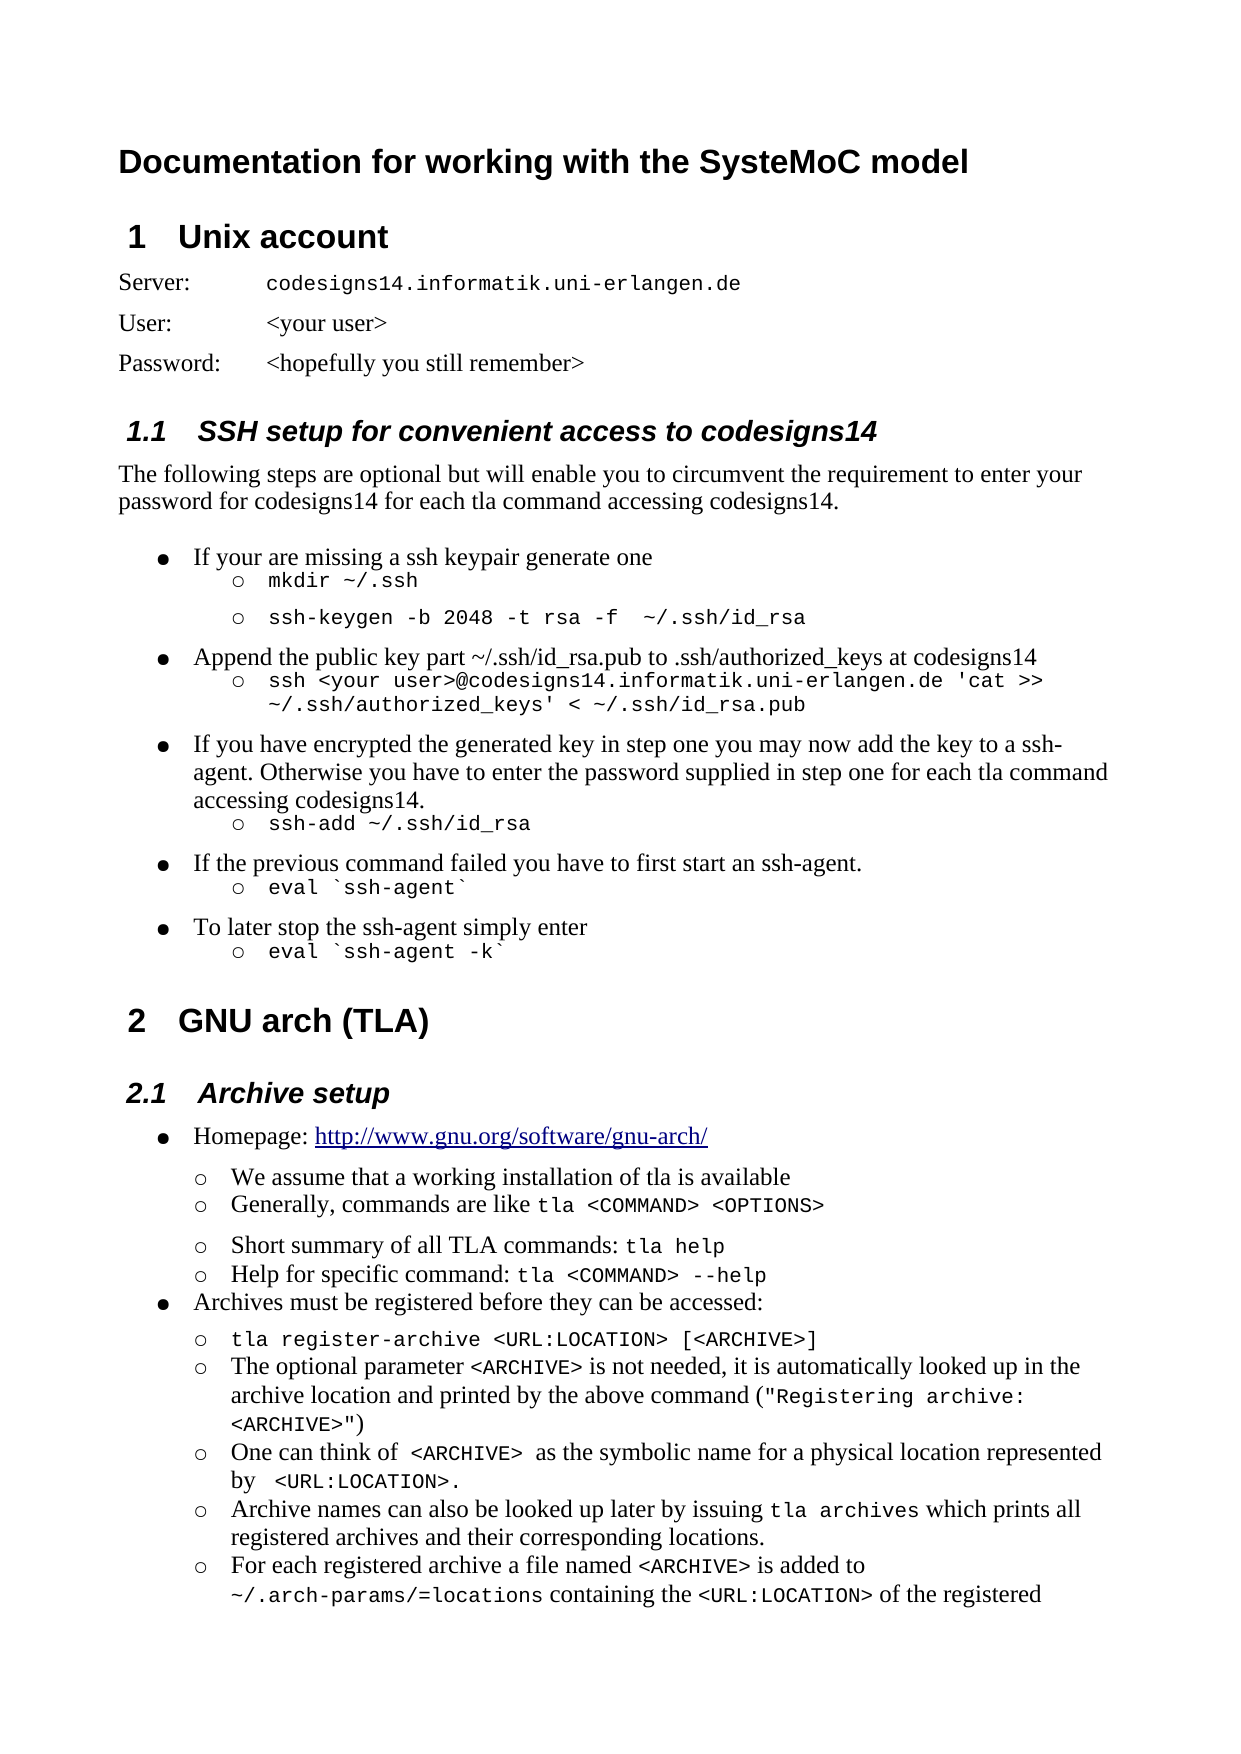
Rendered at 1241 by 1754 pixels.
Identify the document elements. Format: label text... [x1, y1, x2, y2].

list ssh <your user>@codesigns14.informatik.uni-erlangen.de 'cat >> ~/.ssh/authorized_keys' < ~/.ssh/id_rsa.pub [231, 671, 1122, 718]
subtitle Unix account [118, 218, 1122, 256]
list Generally, commands are like tla <COMMAND> <OPTIONS> [193, 1190, 1122, 1219]
list Short summary of all TLA commands: tla help [193, 1231, 1122, 1260]
list We assume that a working installation of tla is available [193, 1163, 1122, 1190]
text The following steps are optional but will enable you to circumvent the requirement to enter your password for codesigns14 for each tla command accessing codesigns14. [118, 460, 1122, 515]
text Server: codesigns14.informatik.uni-erlangen.de [118, 268, 1122, 297]
subtitle Archive setup [118, 1077, 1122, 1110]
list If your are missing a ssh keypair generate one [156, 543, 1122, 571]
list ssh-keygen -b 2048 -t rsa -f ~/.ssh/id_rsa [231, 607, 1122, 630]
list Append the public key part ~/.ssh/id_rsa.pub to .ssh/authorized_keys at codesigns14 [156, 643, 1122, 671]
list Archives must be registered before they can be accessed: [156, 1288, 1122, 1316]
list For each registered archive a file named <ARCHIVE> is added to ~/.arch-params/=locations containing the <URL:LOCATION> of the registered [193, 1551, 1122, 1608]
list eval `ssh-agent` [231, 877, 1122, 901]
list tla register-archive <URL:LOCATION> [<ARCHIVE>] [193, 1329, 1122, 1352]
list One can think of <ARCHIVE> as the symbolic name for a physical location represented by <URL:LOCATION>. [193, 1438, 1122, 1495]
subtitle Documentation for working with the SysteMoC model [118, 143, 1122, 181]
list ssh-add ~/.ssh/id_rsa [231, 813, 1122, 837]
list If you have encrypted the generated key in step one you may now add the key to a ssh-agent. Otherwise you have to enter the password supplied in step one for each tla command accessing codesigns14. [156, 730, 1122, 813]
subtitle GNU arch (TLA) [118, 1002, 1122, 1040]
list Help for specific command: tla <COMMAND> --help [193, 1260, 1122, 1288]
list If the previous command failed you have to first start an ssh-agent. [156, 849, 1122, 877]
text Password: <hopefully you still remember> [118, 349, 1122, 377]
list Archive names can also be looked up later by issuing tla archives which prints all registered archives and their corresponding locations. [193, 1495, 1122, 1551]
text User: <your user> [118, 309, 1122, 337]
list mkdir ~/.ssh [231, 571, 1122, 594]
list The optional parameter <ARCHIVE> is not needed, it is automatically looked up in the archive location and printed by the above command ("Registering archive: <ARCHIVE>") [193, 1352, 1122, 1438]
subtitle SSH setup for convenient access to codesigns14 [118, 414, 1122, 447]
list eval `ssh-agent -k` [231, 941, 1122, 965]
list To later stop the ssh-agent simply enter [156, 913, 1122, 941]
list Homepage: http://www.gnu.org/software/gnu-arch/ [156, 1122, 1122, 1150]
